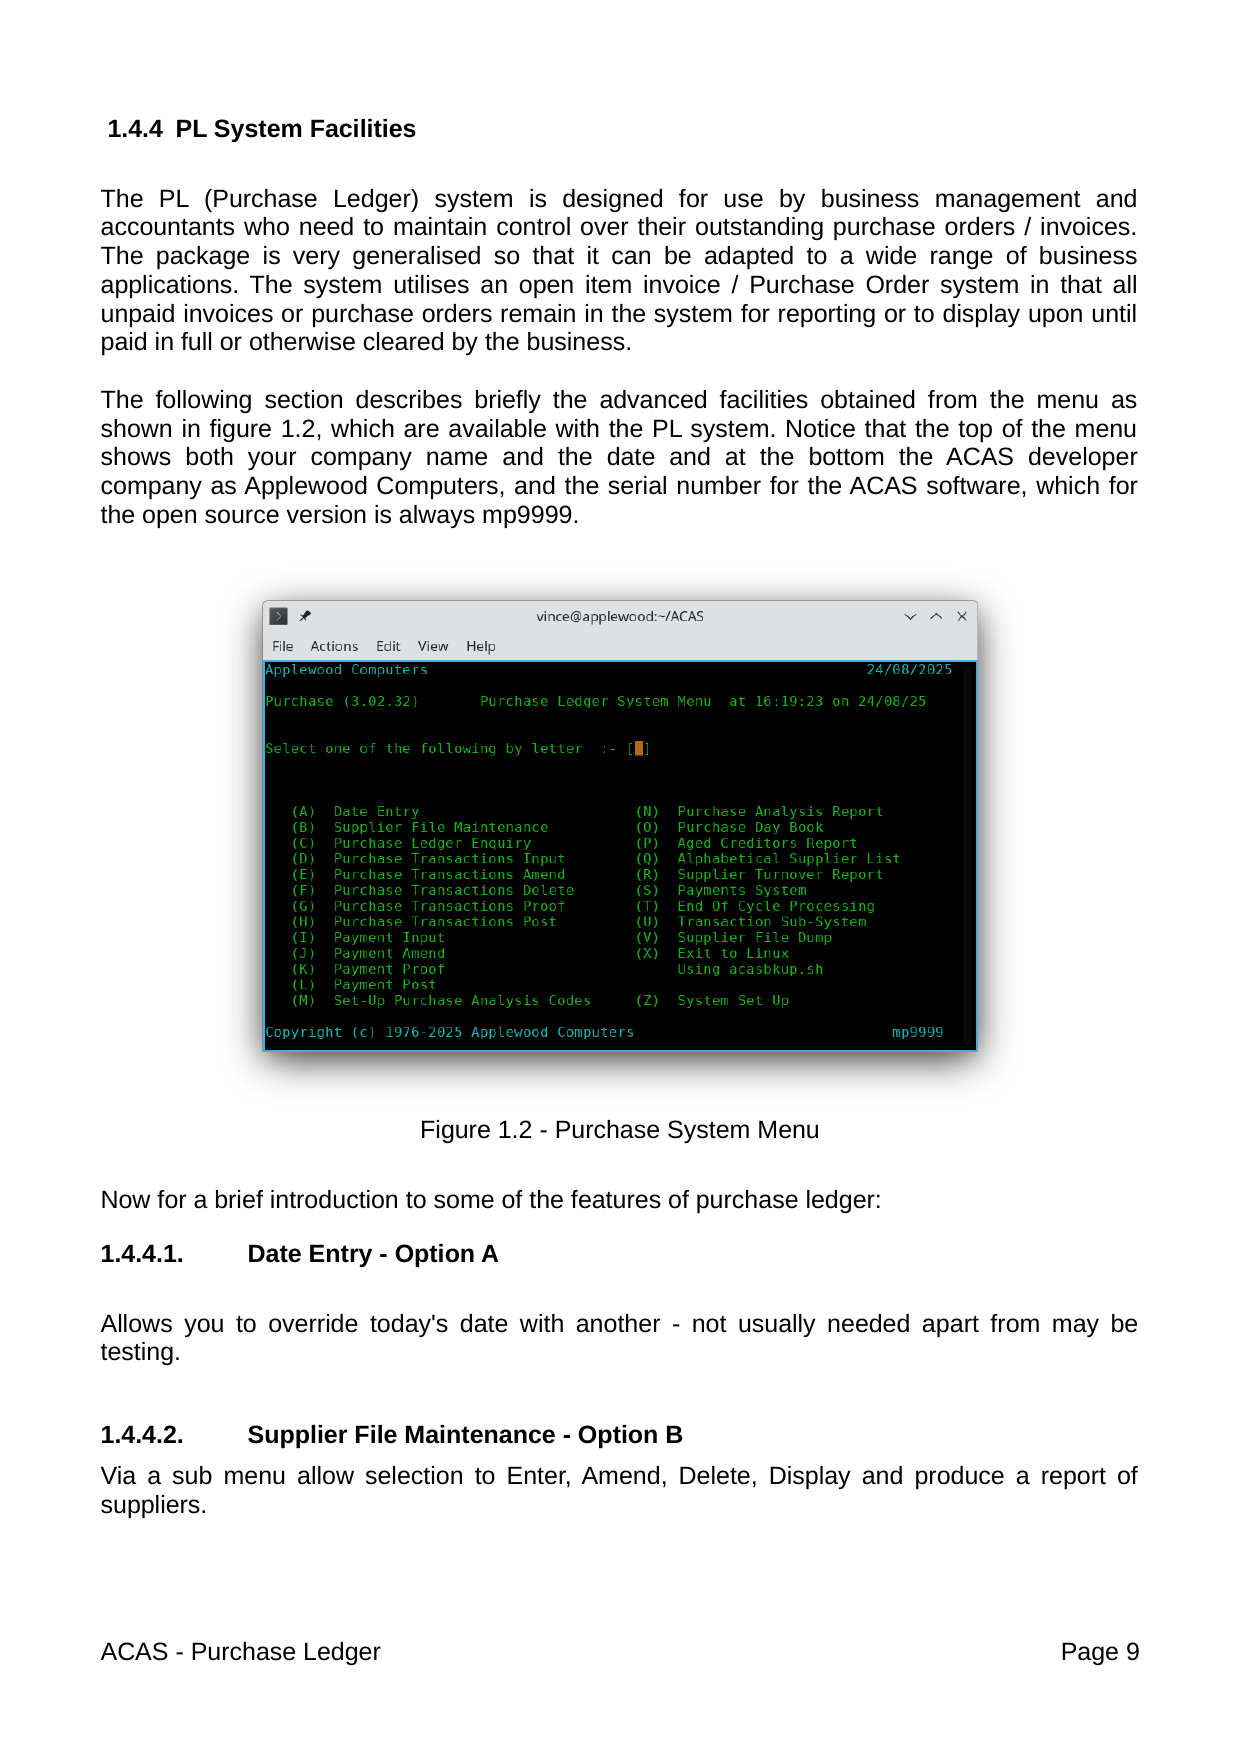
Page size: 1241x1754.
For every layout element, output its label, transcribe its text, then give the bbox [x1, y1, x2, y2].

subtitle Supplier File Maintenance - Option B [100, 1420, 1140, 1449]
text Allows you to override today's date with another - not usually needed apart from may be testing. [100, 1309, 1140, 1366]
text The PL (Purchase Ledger) system is designed for use by business management and accountants who need to maintain control over their outstanding purchase orders / invoices. The package is very generalised so that it can be adapted to a wide range of business applications. The system utilises an open item invoice / Purchase Order system in that all unpaid invoices or purchase orders remain in the system for reporting or to display upon until paid in full or otherwise cleared by the business. [100, 183, 1140, 356]
text Now for a brief introduction to some of the features of purchase ledger: [100, 1185, 1140, 1214]
subtitle PL System Facilities [100, 113, 1140, 142]
text Via a sub menu allow selection to Enter, Amend, Delete, Display and produce a report of suppliers. [100, 1461, 1140, 1519]
subtitle Date Entry - Option A [100, 1239, 1140, 1267]
text Figure 1.2 - Purchase System Menu [100, 582, 1140, 1144]
text The following section describes briefly the advanced facilities obtained from the menu as shown in figure 1.2, which are available with the PL system. Notice that the top of the menu shows both your company name and the date and at the bottom the ACAS developer company as Applewood Computers, and the serial number for the ACAS software, which for the open source version is always mp9999. [100, 385, 1140, 528]
picture [207, 557, 1033, 1115]
